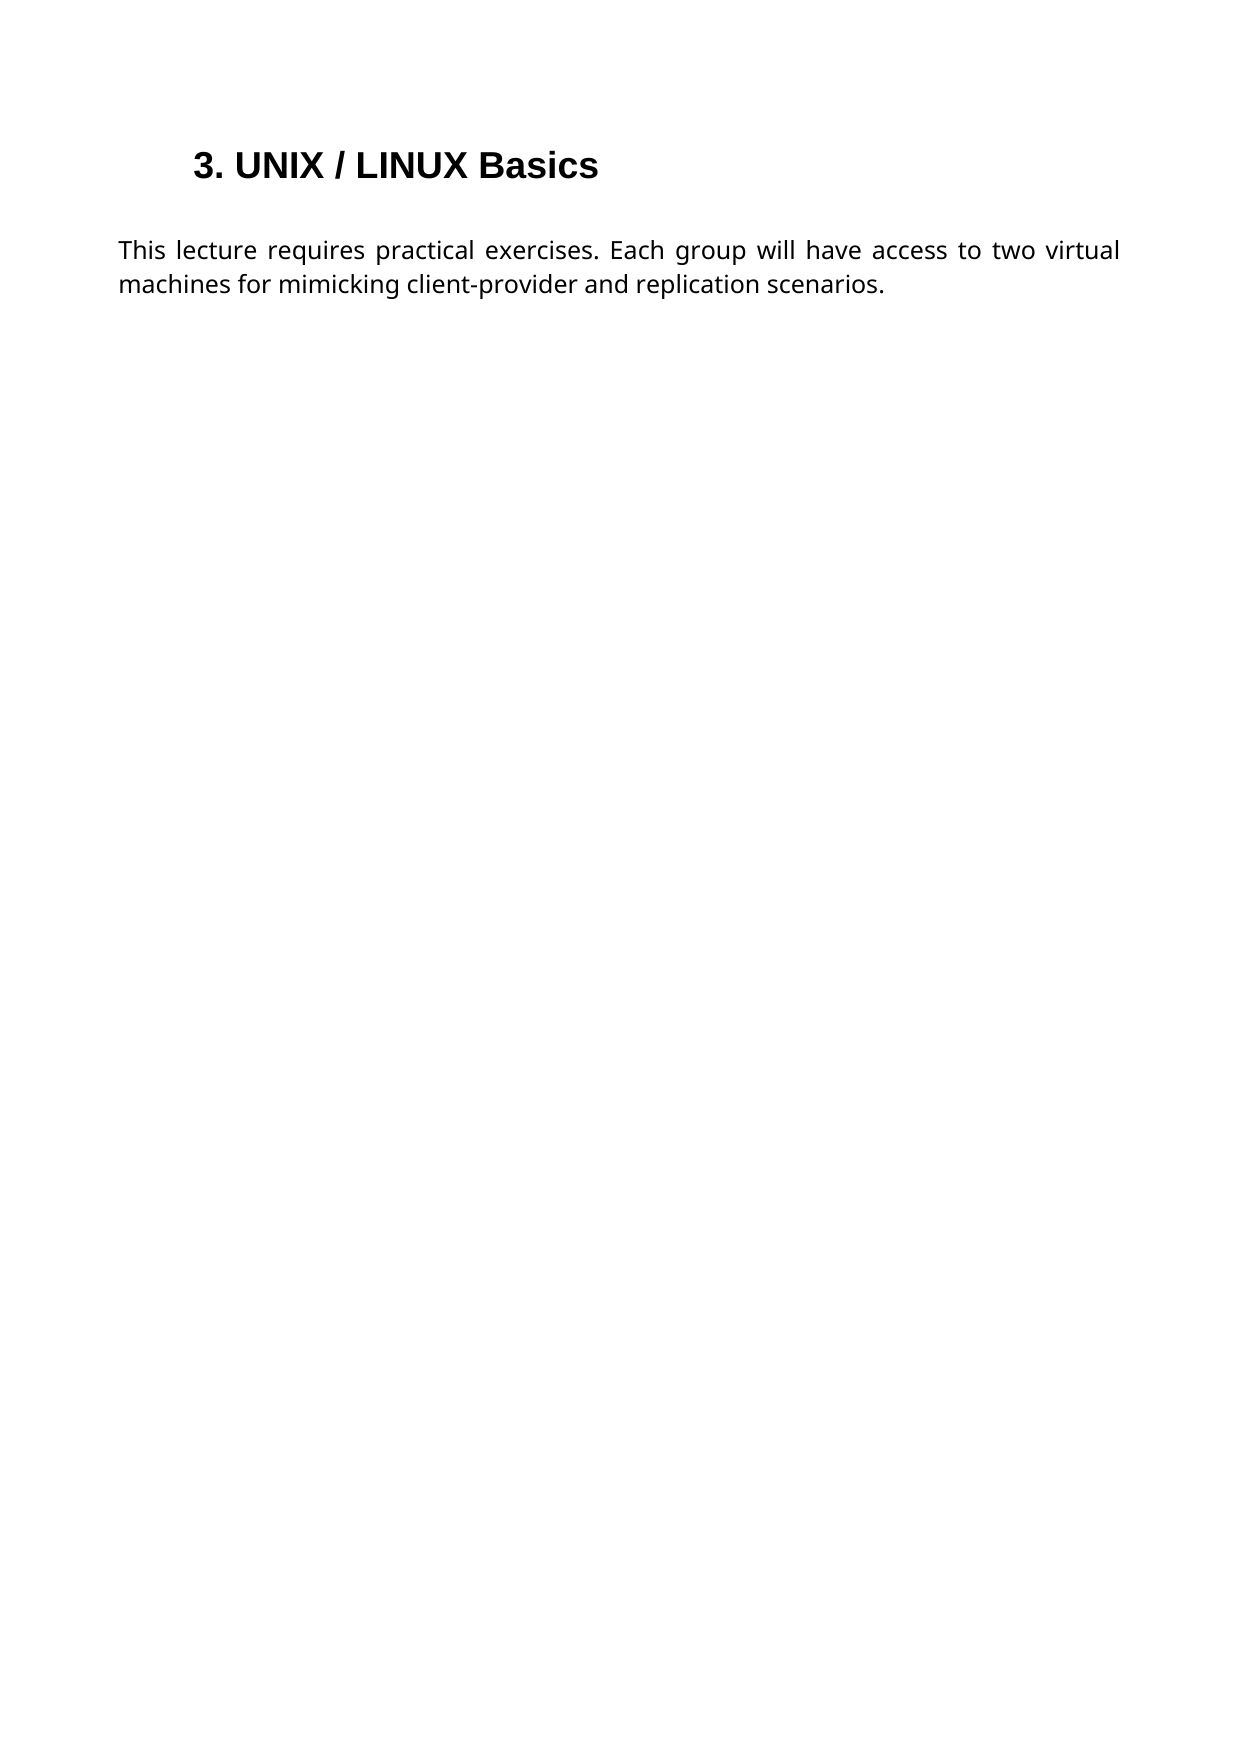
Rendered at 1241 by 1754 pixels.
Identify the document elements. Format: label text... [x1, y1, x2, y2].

text This lecture requires practical exercises. Each group will have access to two virtual machines for mimicking client-provider and replication scenarios. [118, 233, 1122, 301]
subtitle 3. UNIX / LINUX Basics [118, 143, 1122, 186]
